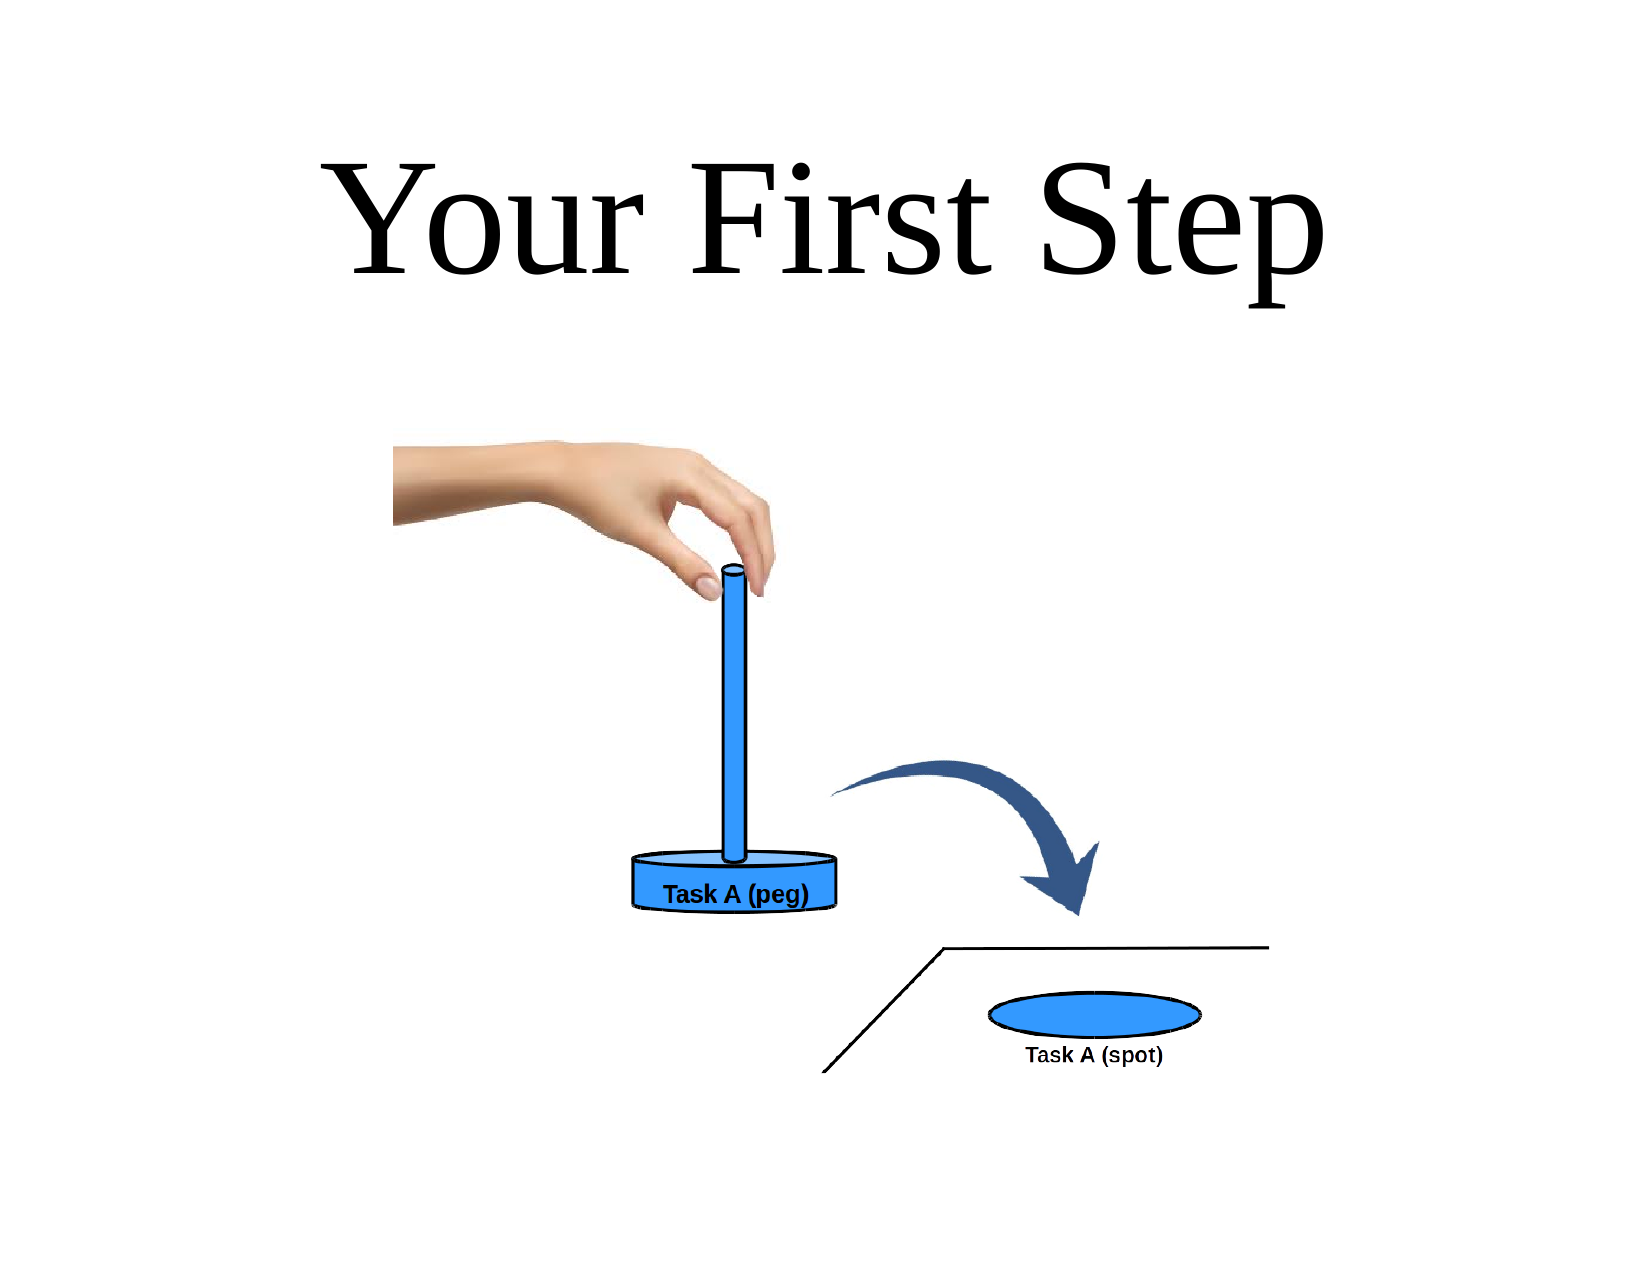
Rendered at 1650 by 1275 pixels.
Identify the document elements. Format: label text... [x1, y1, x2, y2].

text Your First Step [118, 118, 1532, 310]
picture [387, 400, 1304, 1109]
